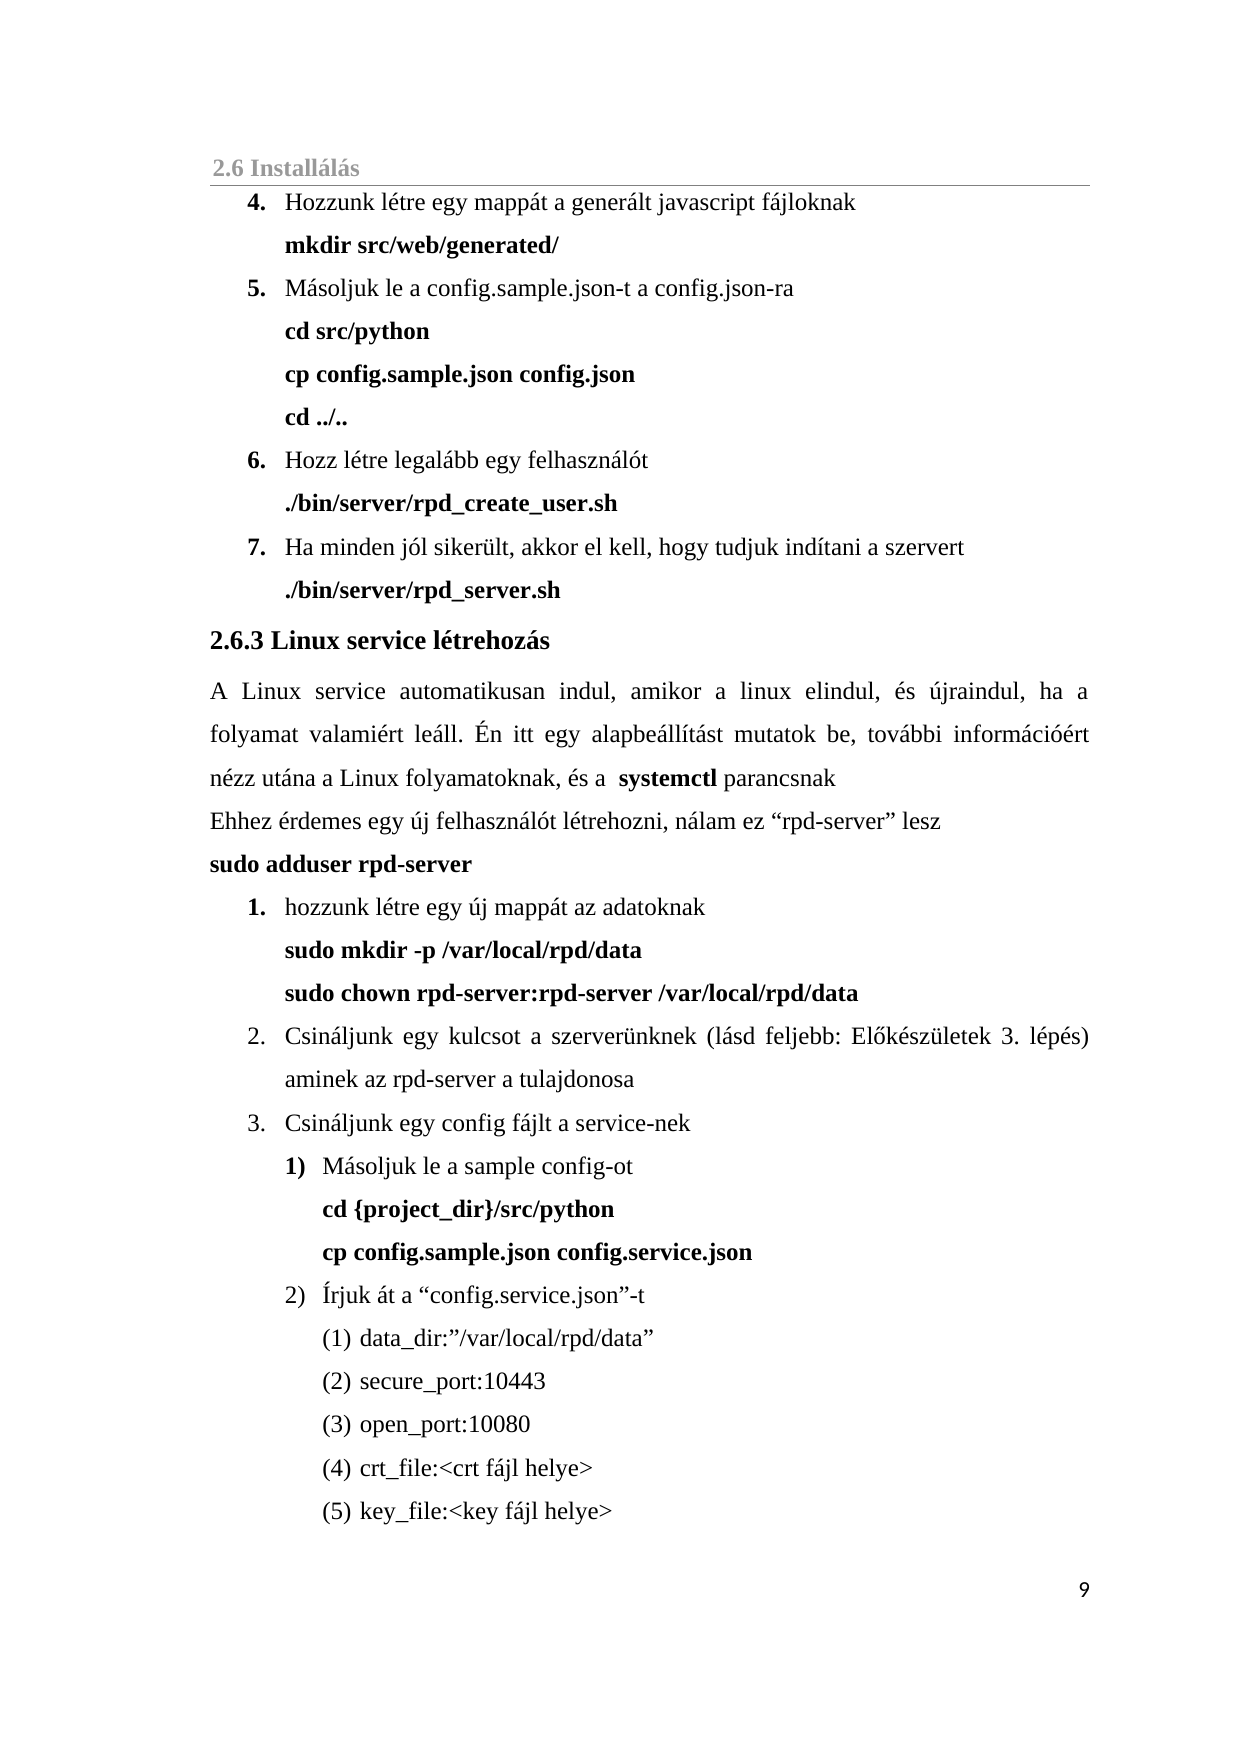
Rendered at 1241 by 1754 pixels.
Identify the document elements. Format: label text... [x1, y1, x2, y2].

list secure_port:10443 [322, 1366, 1090, 1395]
list Másoljuk le a sample config-ot cd {project_dir}/src/python cp config.sample.json config.service.json [284, 1151, 1090, 1266]
subtitle Linux service létrehozás [209, 624, 1090, 655]
list Csináljunk egy kulcsot a szerverünknek (lásd feljebb: Előkészületek 3. lépés) aminek az rpd-server a tulajdonosa [247, 1021, 1090, 1093]
list Hozz létre legalább egy felhasználót ./bin/server/rpd_create_user.sh [247, 445, 1090, 517]
list Másoljuk le a config.sample.json-t a config.json-ra cd src/python cp config.sample.json config.json cd ../.. [247, 273, 1090, 431]
list Írjuk át a “config.service.json”-t [284, 1280, 1090, 1309]
list Csináljunk egy config fájlt a service-nek [247, 1108, 1090, 1136]
list open_port:10080 [322, 1409, 1090, 1438]
list Hozzunk létre egy mappát a generált javascript fájloknak mkdir src/web/generated/ [247, 187, 1090, 258]
list data_dir:”/var/local/rpd/data” [322, 1323, 1090, 1352]
list Ha minden jól sikerült, akkor el kell, hogy tudjuk indítani a szervert ./bin/server/rpd_server.sh [247, 532, 1090, 603]
list key_file:<key fájl helye> [322, 1496, 1090, 1524]
list crt_file:<crt fájl helye> [322, 1453, 1090, 1481]
text Ehhez érdemes egy új felhasználót létrehozni, nálam ez “rpd-server” lesz sudo adduser rpd-server [209, 806, 1090, 878]
list hozzunk létre egy új mappát az adatoknak sudo mkdir -p /var/local/rpd/data sudo chown rpd-server:rpd-server /var/local/rpd/data [247, 892, 1090, 1007]
text A Linux service automatikusan indul, amikor a linux elindul, és újraindul, ha a folyamat valamiért leáll. Én itt egy alapbeállítást mutatok be, további információért nézz utána a Linux folyamatoknak, és a systemctl parancsnak [209, 676, 1090, 791]
